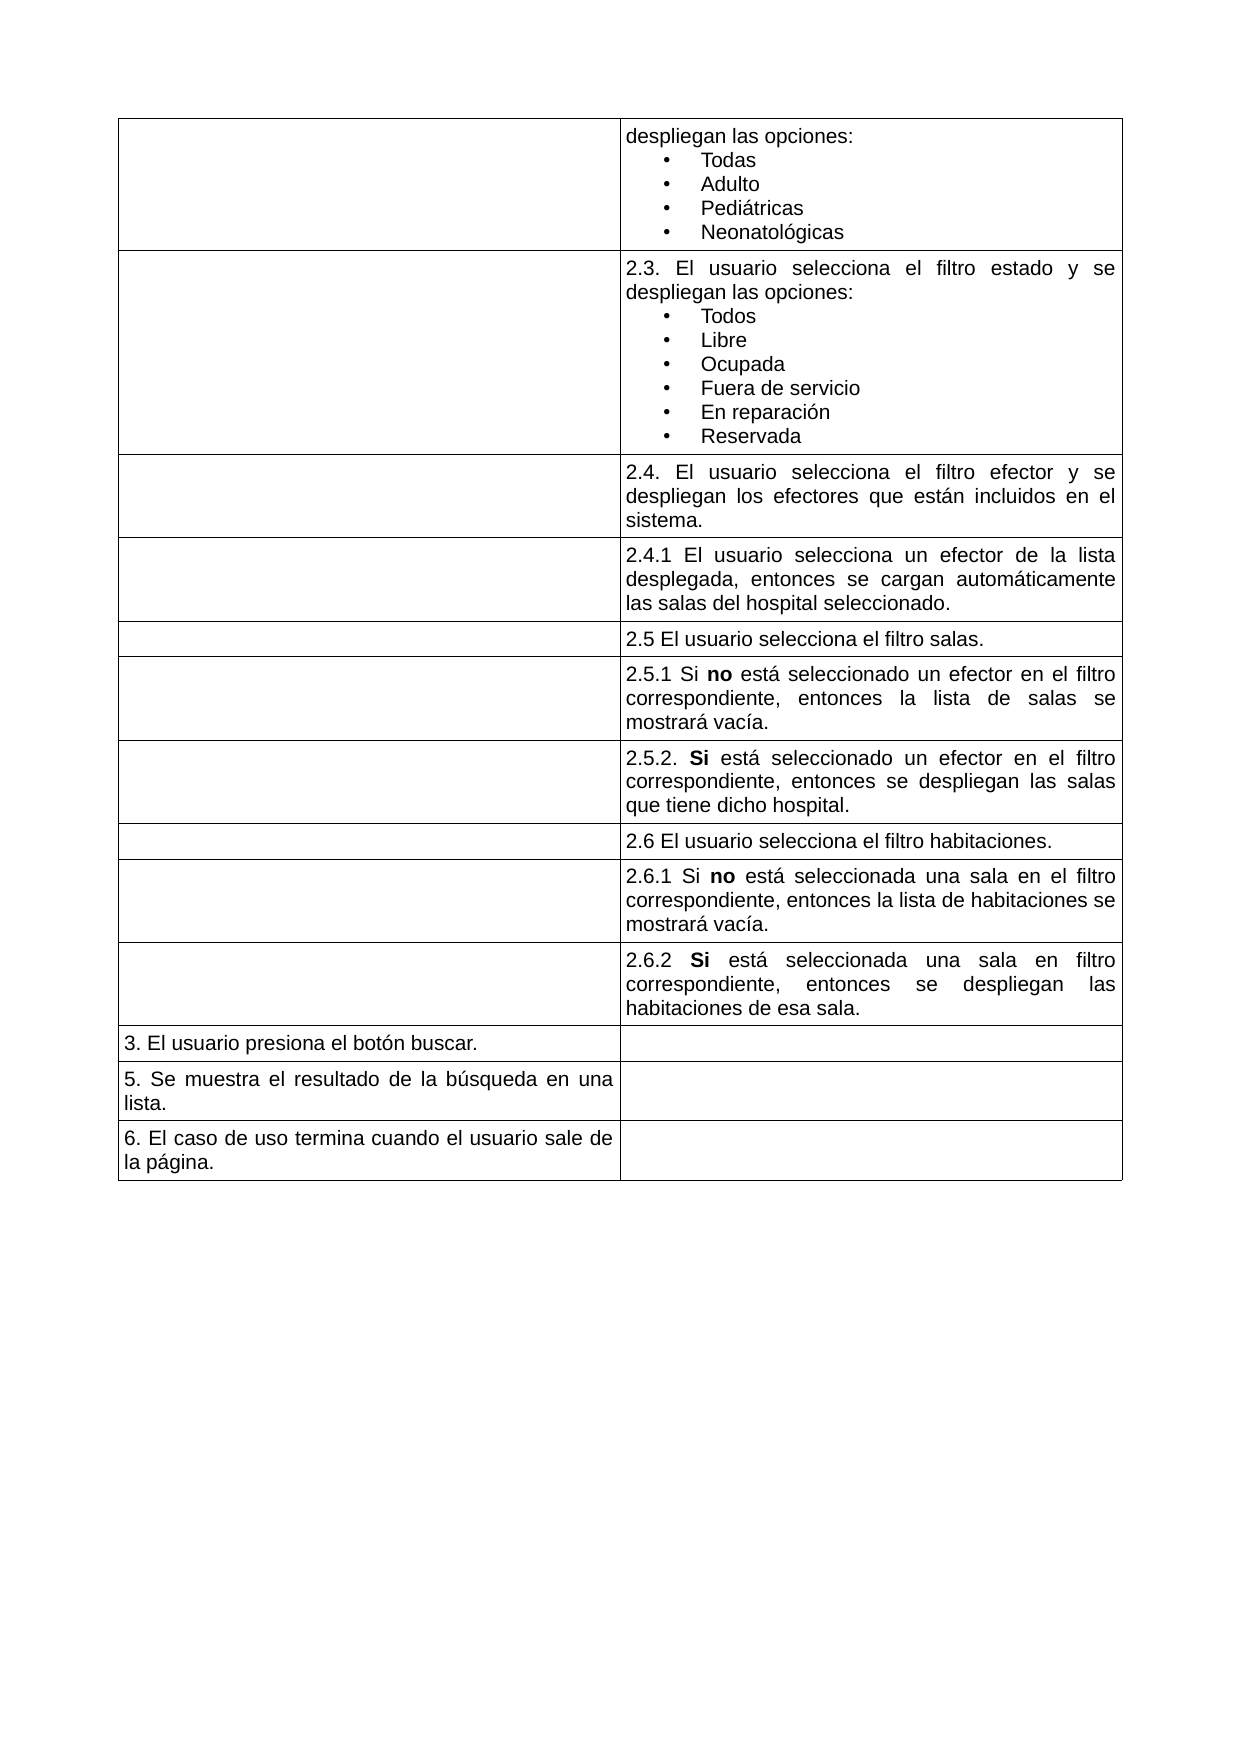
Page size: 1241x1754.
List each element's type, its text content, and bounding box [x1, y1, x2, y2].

table_cell [119, 741, 620, 823]
table_cell 3. El usuario presiona el botón buscar. [119, 1026, 620, 1061]
table_cell 6. El caso de uso termina cuando el usuario sale de la página. [119, 1121, 620, 1180]
table_cell 2.6.2 Si está seleccionada una sala en filtro correspondiente, entonces se despliegan las habitaciones de esa sala. [621, 943, 1122, 1025]
table_cell [119, 538, 620, 621]
table_cell [119, 657, 620, 739]
table_cell despliegan las opciones: Todas Adulto Pediátricas Neonatológicas [621, 119, 1122, 250]
table_cell [621, 1026, 1122, 1061]
table_cell 2.3. El usuario selecciona el filtro estado y se despliegan las opciones: Todos Libre Ocupada Fuera de servicio En reparación Reservada [621, 251, 1122, 454]
table_cell [119, 824, 620, 858]
table_cell 5. Se muestra el resultado de la búsqueda en una lista. [119, 1062, 620, 1120]
table_cell 2.5.1 Si no está seleccionado un efector en el filtro correspondiente, entonces la lista de salas se mostrará vacía. [621, 657, 1122, 739]
table_cell [119, 455, 620, 537]
table_cell [119, 622, 620, 656]
table_cell [119, 943, 620, 1025]
table_cell 2.5 El usuario selecciona el filtro salas. [621, 622, 1122, 656]
table_cell [621, 1121, 1122, 1180]
table_cell 2.4. El usuario selecciona el filtro efector y se despliegan los efectores que están incluidos en el sistema. [621, 455, 1122, 537]
table_cell 2.4.1 El usuario selecciona un efector de la lista desplegada, entonces se cargan automáticamente las salas del hospital seleccionado. [621, 538, 1122, 621]
table_cell [119, 119, 620, 250]
table_cell 2.5.2. Si está seleccionado un efector en el filtro correspondiente, entonces se despliegan las salas que tiene dicho hospital. [621, 741, 1122, 823]
table_cell 2.6.1 Si no está seleccionada una sala en el filtro correspondiente, entonces la lista de habitaciones se mostrará vacía. [621, 860, 1122, 942]
table_cell [621, 1062, 1122, 1120]
table_cell [119, 251, 620, 454]
table_cell [119, 860, 620, 942]
table_cell 2.6 El usuario selecciona el filtro habitaciones. [621, 824, 1122, 858]
